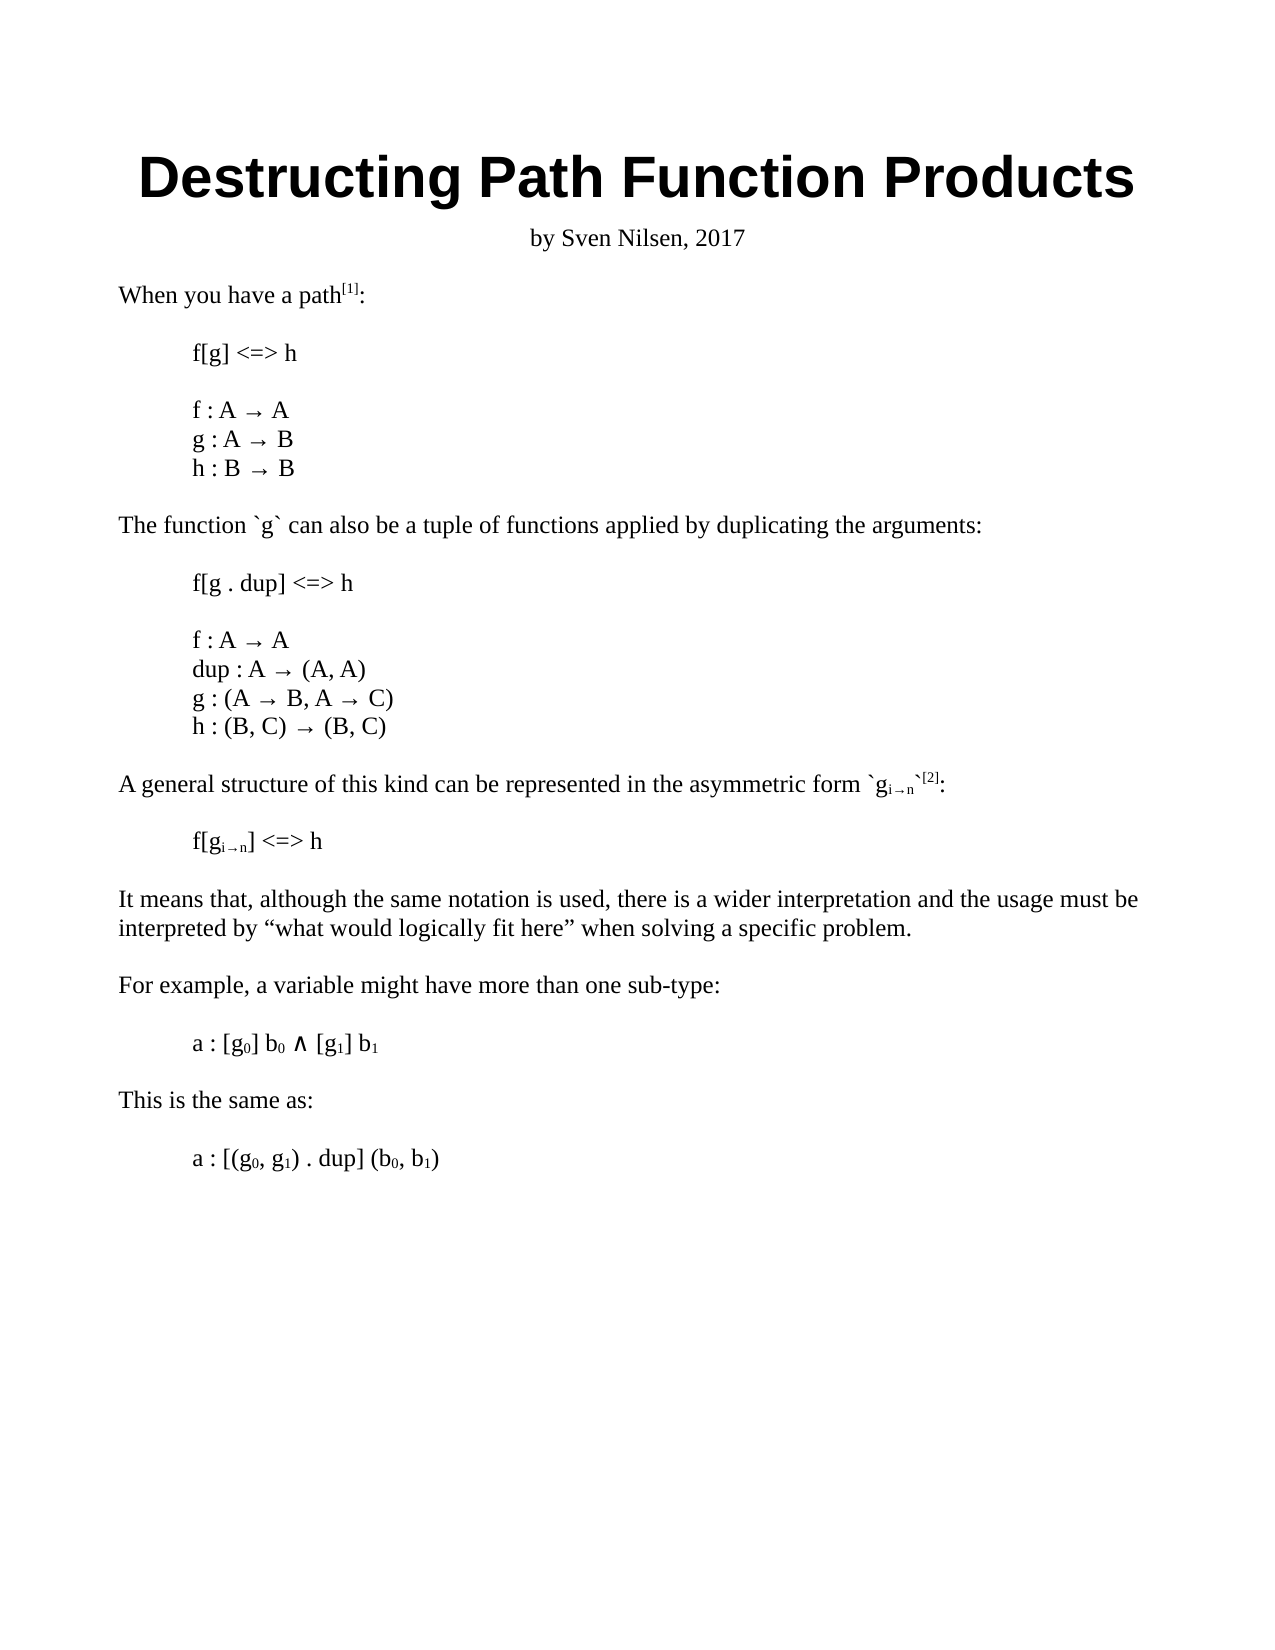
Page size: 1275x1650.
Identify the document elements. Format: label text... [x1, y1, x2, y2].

text h : (B, C) → (B, C) [118, 711, 1157, 740]
text It means that, although the same notation is used, there is a wider interpretation and the usage must be interpreted by “what would logically fit here” when solving a specific problem. [118, 884, 1157, 941]
text h : B → B [118, 453, 1157, 481]
text g : (A → B, A → C) [118, 683, 1157, 711]
text The function `g` can also be a tuple of functions applied by duplicating the arguments: [118, 510, 1157, 539]
text f[g] <=> h [118, 338, 1157, 366]
text f : A → A [118, 625, 1157, 654]
text This is the same as: [118, 1085, 1157, 1114]
text by Sven Nilsen, 2017 [118, 223, 1157, 251]
text A general structure of this kind can be represented in the asymmetric form `gi→n`[2]: [118, 769, 1157, 798]
text a : [g0] b0 ∧ [g1] b1 [118, 1028, 1157, 1056]
text When you have a path[1]: [118, 280, 1157, 309]
text f[g . dup] <=> h [118, 568, 1157, 596]
text For example, a variable might have more than one sub-type: [118, 970, 1157, 999]
text a : [(g0, g1) . dup] (b0, b1) [118, 1143, 1157, 1171]
text g : A → B [118, 424, 1157, 453]
title Destructing Path Function Products [118, 143, 1157, 210]
text f : A → A [118, 395, 1157, 424]
text dup : A → (A, A) [118, 654, 1157, 683]
text f[gi→n] <=> h [118, 826, 1157, 855]
